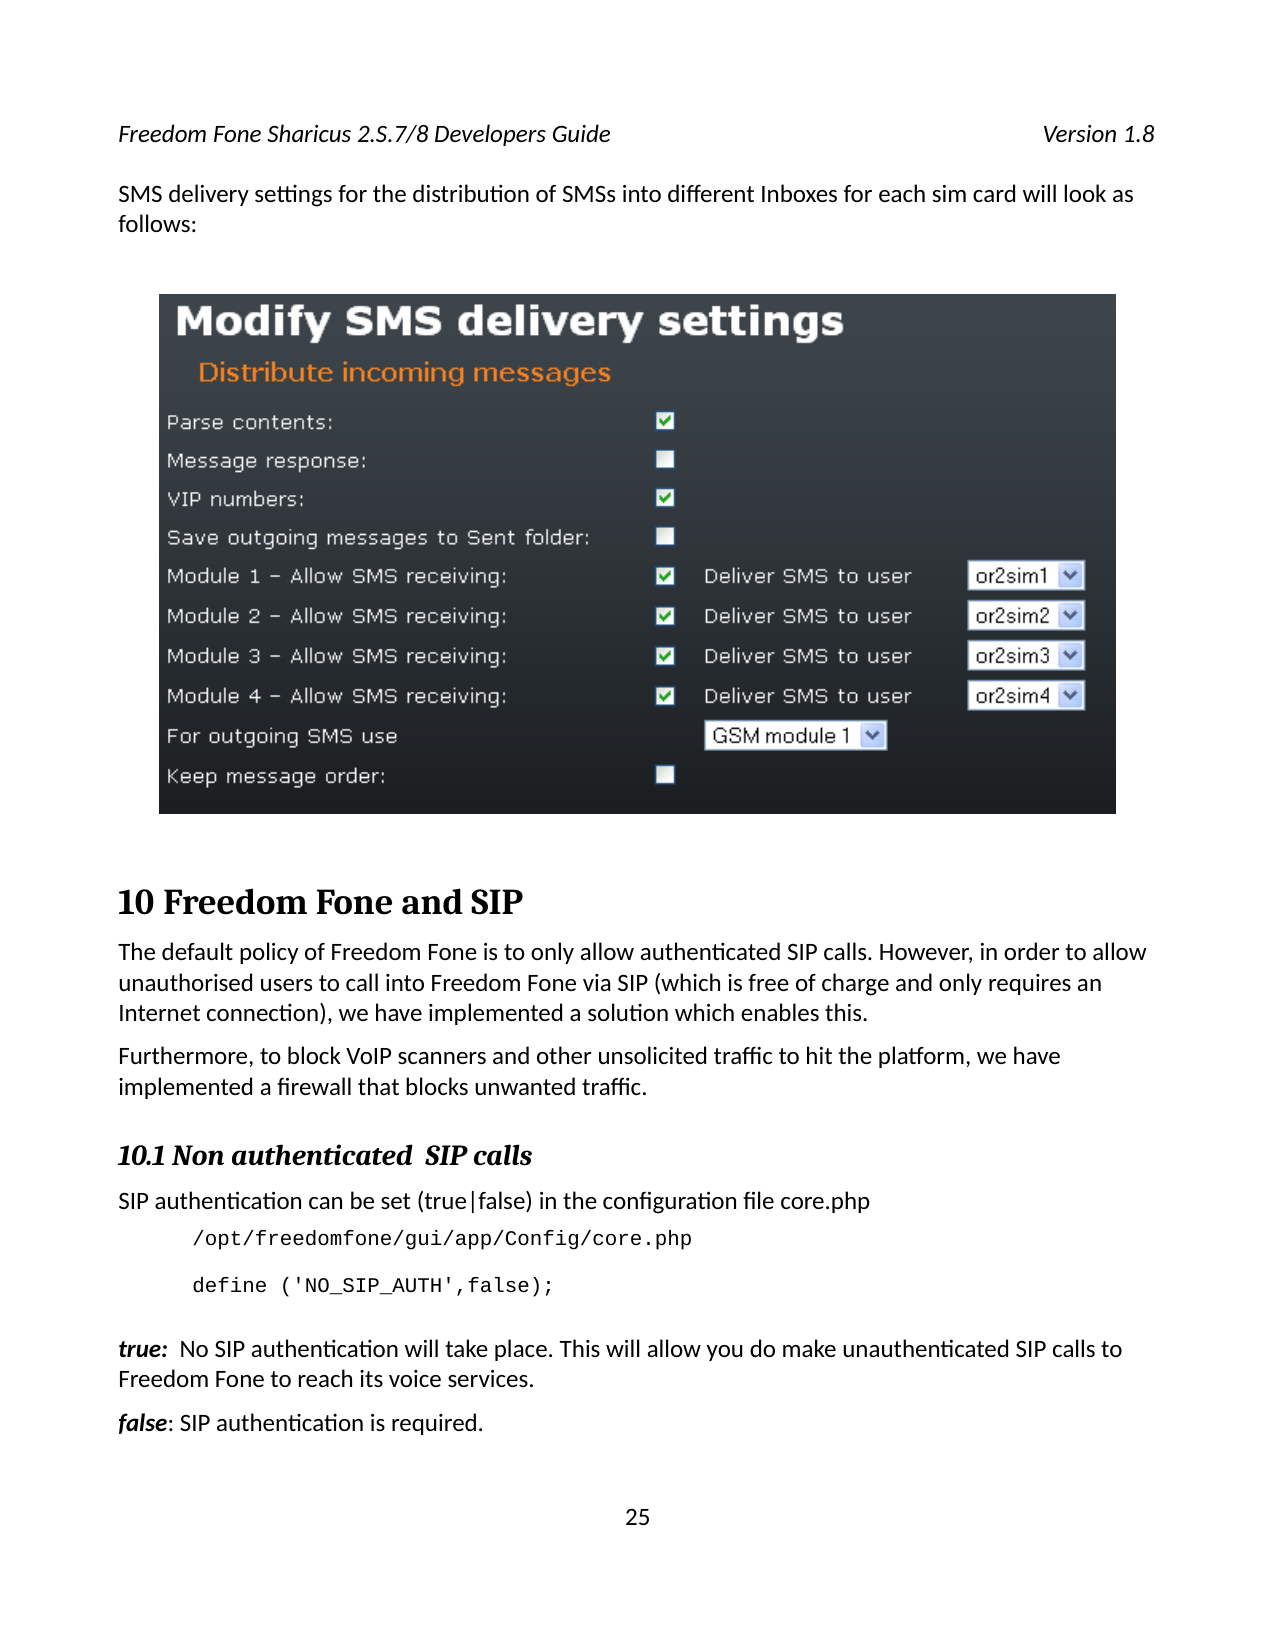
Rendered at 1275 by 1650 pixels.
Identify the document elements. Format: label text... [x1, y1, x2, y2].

text SMS delivery settings for the distribution of SMSs into different Inboxes for each sim card will look as follows: [118, 178, 1157, 239]
text define ('NO_SIP_AUTH',false); [118, 1275, 1157, 1299]
text Furthermore, to block VoIP scanners and other unsolicited traffic to hit the platform, we have implemented a firewall that blocks unwanted traffic. [118, 1041, 1157, 1102]
subtitle Non authenticated SIP calls [118, 1139, 1157, 1173]
text SIP authentication can be set (true|false) in the configuration file core.php [118, 1185, 1157, 1216]
picture [159, 294, 1116, 814]
text /opt/freedomfone/gui/app/Config/core.php [118, 1228, 1157, 1252]
subtitle Freedom Fone and SIP [118, 882, 1157, 924]
text The default policy of Freedom Fone is to only allow authenticated SIP calls. However, in order to allow unauthorised users to call into Freedom Fone via SIP (which is free of charge and only requires an Internet connection), we have implemented a solution which enables this. [118, 936, 1157, 1028]
text true: No SIP authentication will take place. This will allow you do make unauthenticated SIP calls to Freedom Fone to reach its voice services. [118, 1333, 1157, 1394]
text false: SIP authentication is required. [118, 1407, 1157, 1437]
